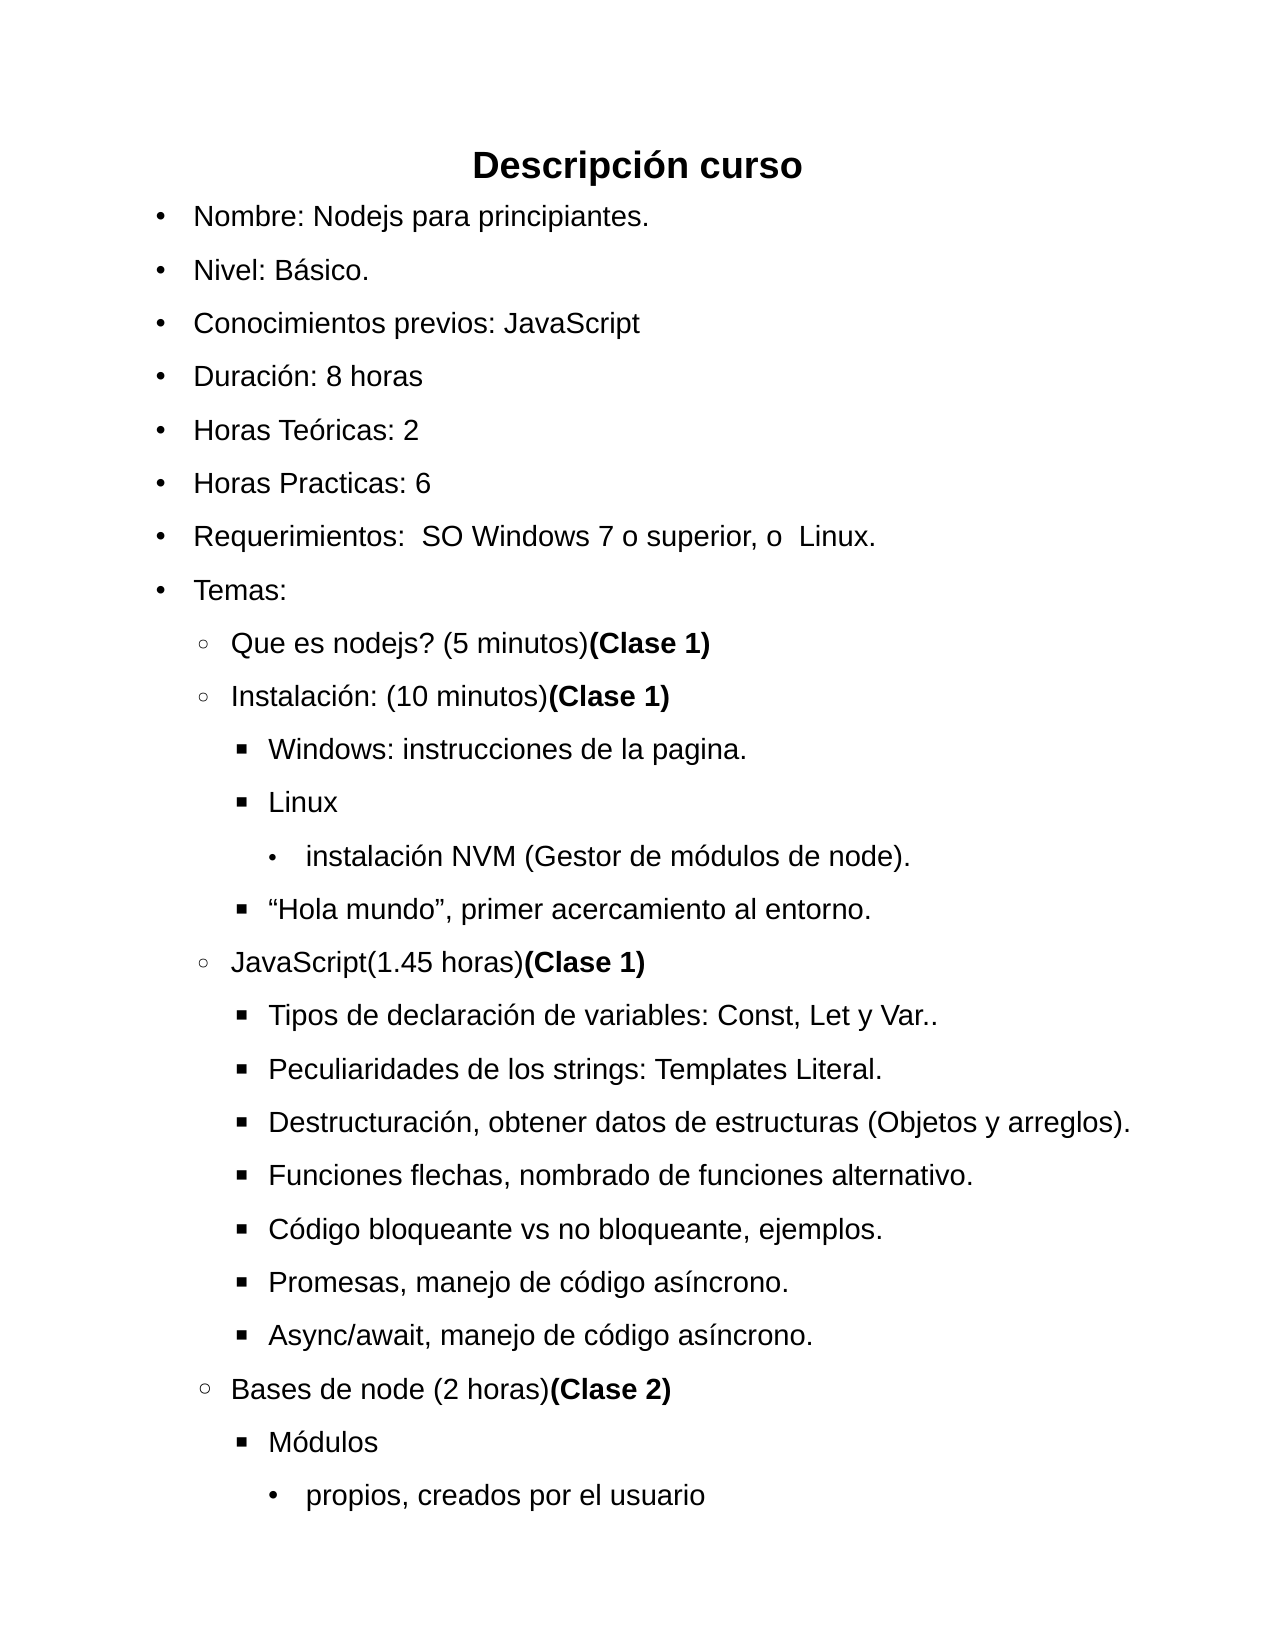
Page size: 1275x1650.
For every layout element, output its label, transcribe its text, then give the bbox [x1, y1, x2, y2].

list Horas Teóricas: 2 [156, 413, 1157, 446]
list Async/await, manejo de código asíncrono. [231, 1318, 1157, 1352]
list Promesas, manejo de código asíncrono. [231, 1265, 1157, 1299]
list Windows: instrucciones de la pagina. [231, 732, 1157, 766]
list Bases de node (2 horas)(Clase 2) [193, 1372, 1157, 1406]
list instalación NVM (Gestor de módulos de node). [268, 839, 1157, 872]
list Módulos [231, 1425, 1157, 1459]
list Conocimientos previos: JavaScript [156, 306, 1157, 340]
subtitle Descripción curso [118, 143, 1157, 187]
list JavaScript(1.45 horas)(Clase 1) [193, 945, 1157, 979]
list Tipos de declaración de variables: Const, Let y Var.. [231, 998, 1157, 1032]
list Linux [231, 786, 1157, 819]
list Duración: 8 horas [156, 359, 1157, 393]
list Horas Practicas: 6 [156, 466, 1157, 500]
list Peculiaridades de los strings: Templates Literal. [231, 1052, 1157, 1086]
list “Hola mundo”, primer acercamiento al entorno. [231, 892, 1157, 926]
list Que es nodejs? (5 minutos)(Clase 1) [193, 626, 1157, 659]
list Código bloqueante vs no bloqueante, ejemplos. [231, 1212, 1157, 1246]
list Temas: [156, 573, 1157, 606]
list Instalación: (10 minutos)(Clase 1) [193, 679, 1157, 713]
list Requerimientos: SO Windows 7 o superior, o Linux. [156, 519, 1157, 553]
list Nivel: Básico. [156, 253, 1157, 286]
list Funciones flechas, nombrado de funciones alternativo. [231, 1158, 1157, 1192]
list propios, creados por el usuario [268, 1478, 1157, 1512]
list Nombre: Nodejs para principiantes. [156, 199, 1157, 233]
list Destructuración, obtener datos de estructuras (Objetos y arreglos). [231, 1105, 1157, 1139]
